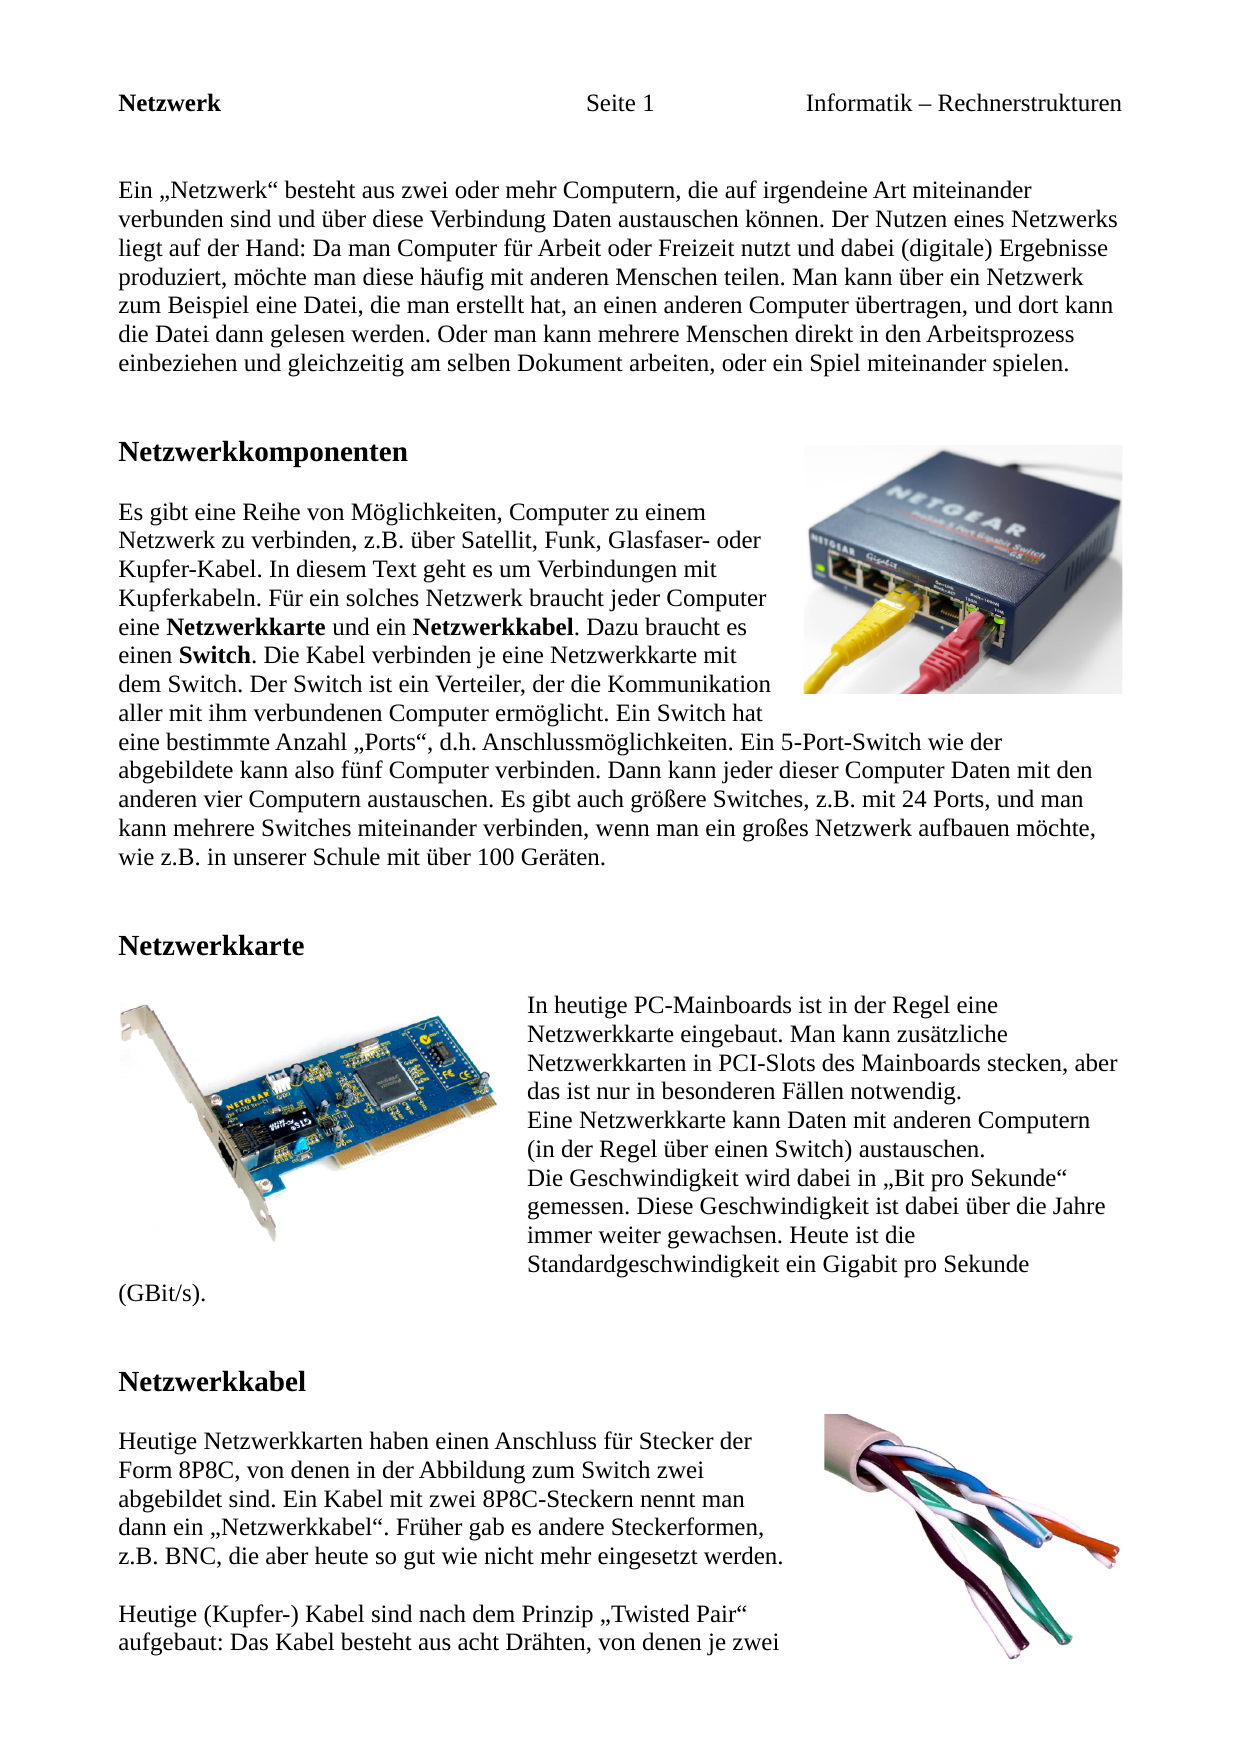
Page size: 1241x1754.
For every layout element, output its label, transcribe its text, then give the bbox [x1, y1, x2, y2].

picture [120, 1002, 498, 1243]
text Die Geschwindigkeit wird dabei in „Bit pro Sekunde“ gemessen. Diese Geschwindigkeit ist dabei über die Jahre immer weiter gewachsen. Heute ist die Standardgeschwindigkeit ein Gigabit pro Sekunde (GBit/s). [118, 1163, 1122, 1306]
text Ein „Netzwerk“ besteht aus zwei oder mehr Computern, die auf irgendeine Art miteinander verbunden sind und über diese Verbindung Daten austauschen können. Der Nutzen eines Netzwerks liegt auf der Hand: Da man Computer für Arbeit oder Freizeit nutzt und dabei (digitale) Ergebnisse produziert, möchte man diese häufig mit anderen Menschen teilen. Man kann über ein Netzwerk zum Beispiel eine Datei, die man erstellt hat, an einen anderen Computer übertragen, und dort kann die Datei dann gelesen werden. Oder man kann mehrere Menschen direkt in den Arbeitsprozess einbeziehen und gleichzeitig am selben Dokument arbeiten, oder ein Spiel miteinander spielen. [118, 176, 1122, 377]
text Netzwerkkarte [118, 928, 1122, 961]
text In heutige PC-Mainboards ist in der Regel eine Netzwerkkarte eingebaut. Man kann zusätzliche Netzwerkkarten in PCI-Slots des Mainboards stecken, aber das ist nur in besonderen Fällen notwendig. Eine Netzwerkkarte kann Daten mit anderen Computern (in der Regel über einen Switch) austauschen. [118, 990, 1122, 1163]
text Heutige Netzwerkkarten haben einen Anschluss für Stecker der Form 8P8C, von denen in der Abbildung zum Switch zwei abgebildet sind. Ein Kabel mit zwei 8P8C-Steckern nennt man dann ein „Netzwerkkabel“. Früher gab es andere Steckerformen, z.B. BNC, die aber heute so gut wie nicht mehr eingesetzt werden. [118, 1426, 824, 1570]
text Es gibt eine Reihe von Möglichkeiten, Computer zu einem Netzwerk zu verbinden, z.B. über Satellit, Funk, Glasfaser- oder Kupfer-Kabel. In diesem Text geht es um Verbindungen mit Kupferkabeln. Für ein solches Netzwerk braucht jeder Computer eine Netzwerkkarte und ein Netzwerkkabel. Dazu braucht es einen Switch. Die Kabel verbinden je eine Netzwerkkarte mit dem Switch. Der Switch ist ein Verteiler, der die Kommunikation aller mit ihm verbundenen Computer ermöglicht. Ein Switch hat eine bestimmte Anzahl „Ports“, d.h. Anschlussmöglichkeiten. Ein 5‑Port-Switch wie der abgebildete kann also fünf Computer verbinden. Dann kann jeder dieser Computer Daten mit den anderen vier Computern austauschen. Es gibt auch größere Switches, z.B. mit 24 Ports, und man kann mehrere Switches miteinander verbinden, wenn man ein großes Netzwerk aufbauen möchte, wie z.B. in unserer Schule mit über 100 Geräten. [118, 497, 1122, 870]
picture [803, 445, 1123, 694]
text Netzwerkkomponenten [118, 434, 1122, 468]
text Netzwerkkabel [118, 1364, 1122, 1397]
text Heutige (Kupfer-) Kabel sind nach dem Prinzip „Twisted Pair“ aufgebaut: Das Kabel besteht aus acht Drähten, von denen je zwei [118, 1599, 824, 1656]
picture [824, 1414, 1120, 1662]
